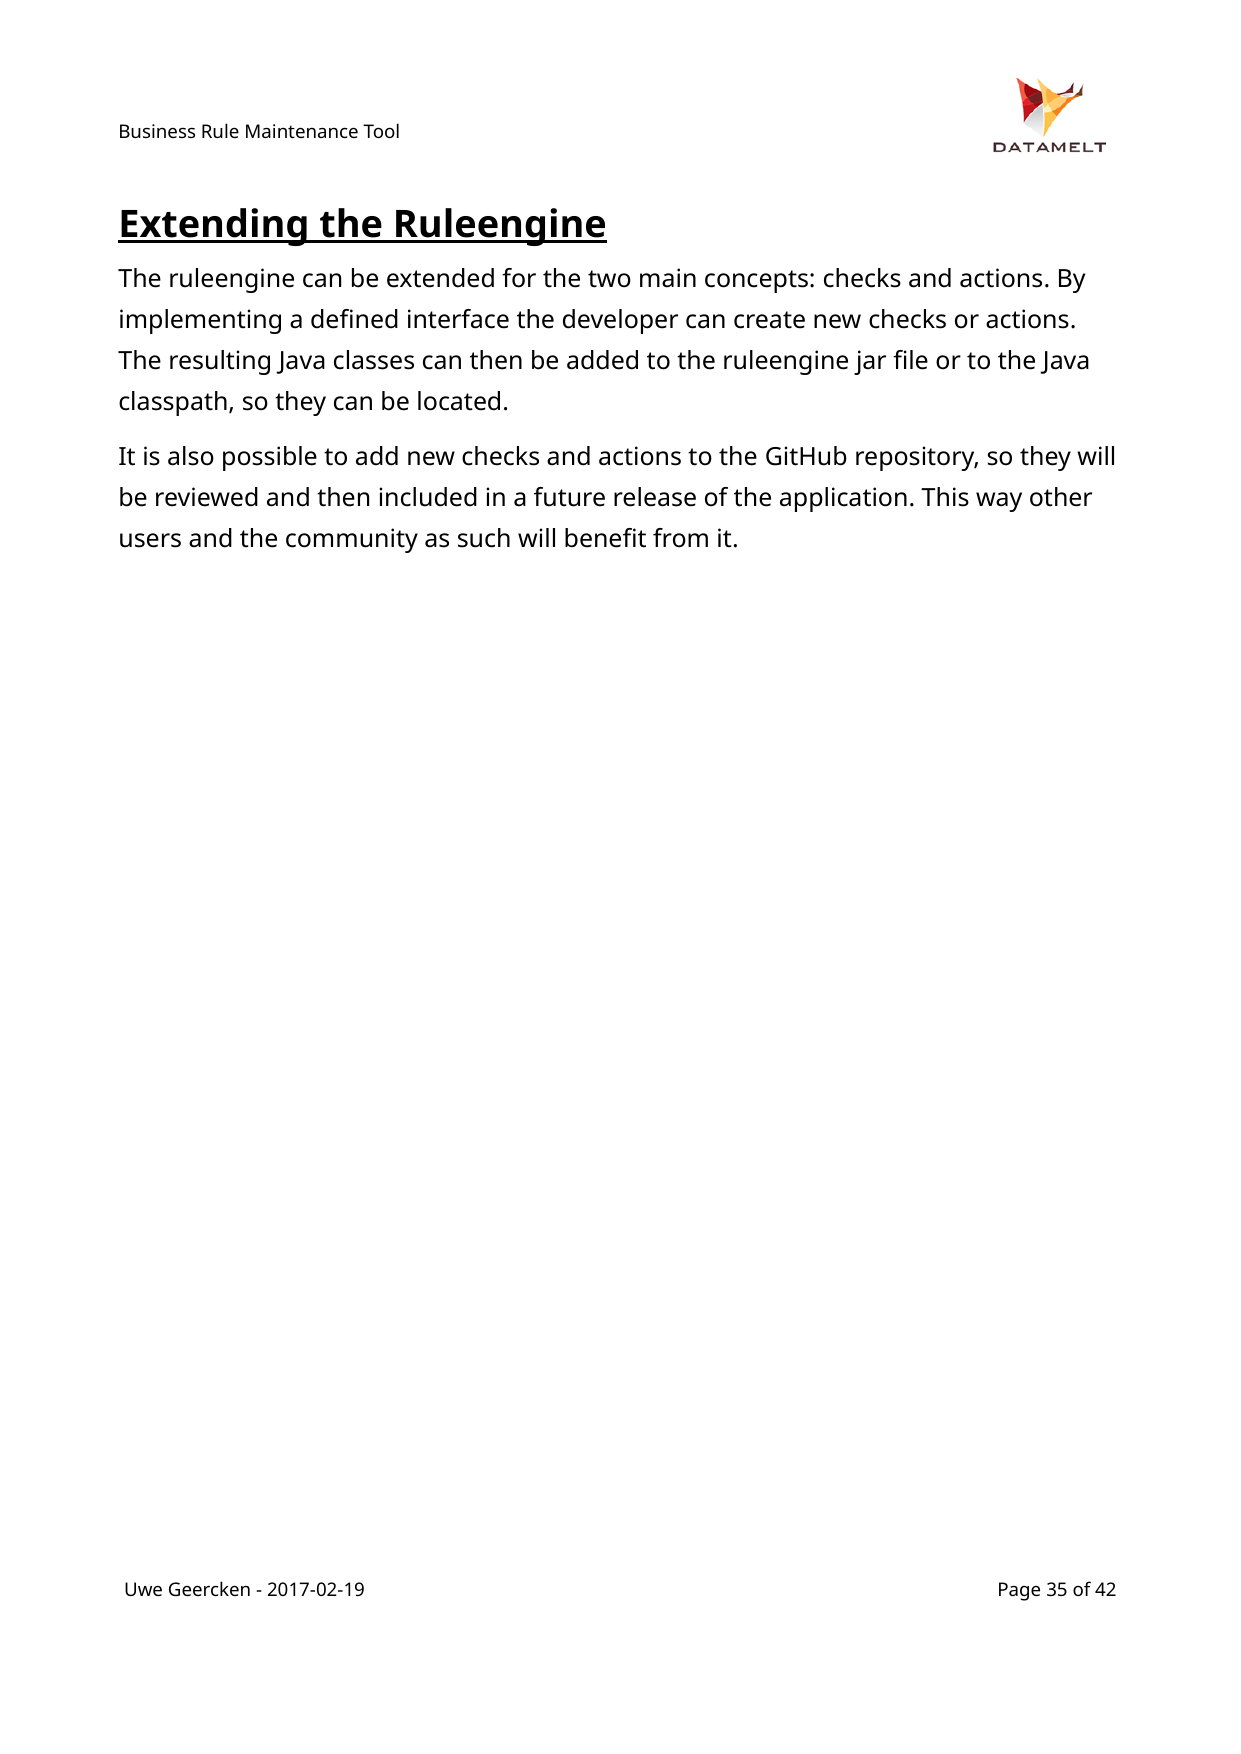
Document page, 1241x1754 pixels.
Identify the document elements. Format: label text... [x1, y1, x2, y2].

picture [992, 69, 1107, 160]
subtitle Extending the Ruleengine [118, 197, 1122, 248]
text The ruleengine can be extended for the two main concepts: checks and actions. By implementing a defined interface the developer can create new checks or actions. The resulting Java classes can then be added to the ruleengine jar file or to the Java classpath, so they can be located. [118, 261, 1122, 417]
text It is also possible to add new checks and actions to the GitHub repository, so they will be reviewed and then included in a future release of the application. This way other users and the community as such will benefit from it. [118, 439, 1122, 554]
